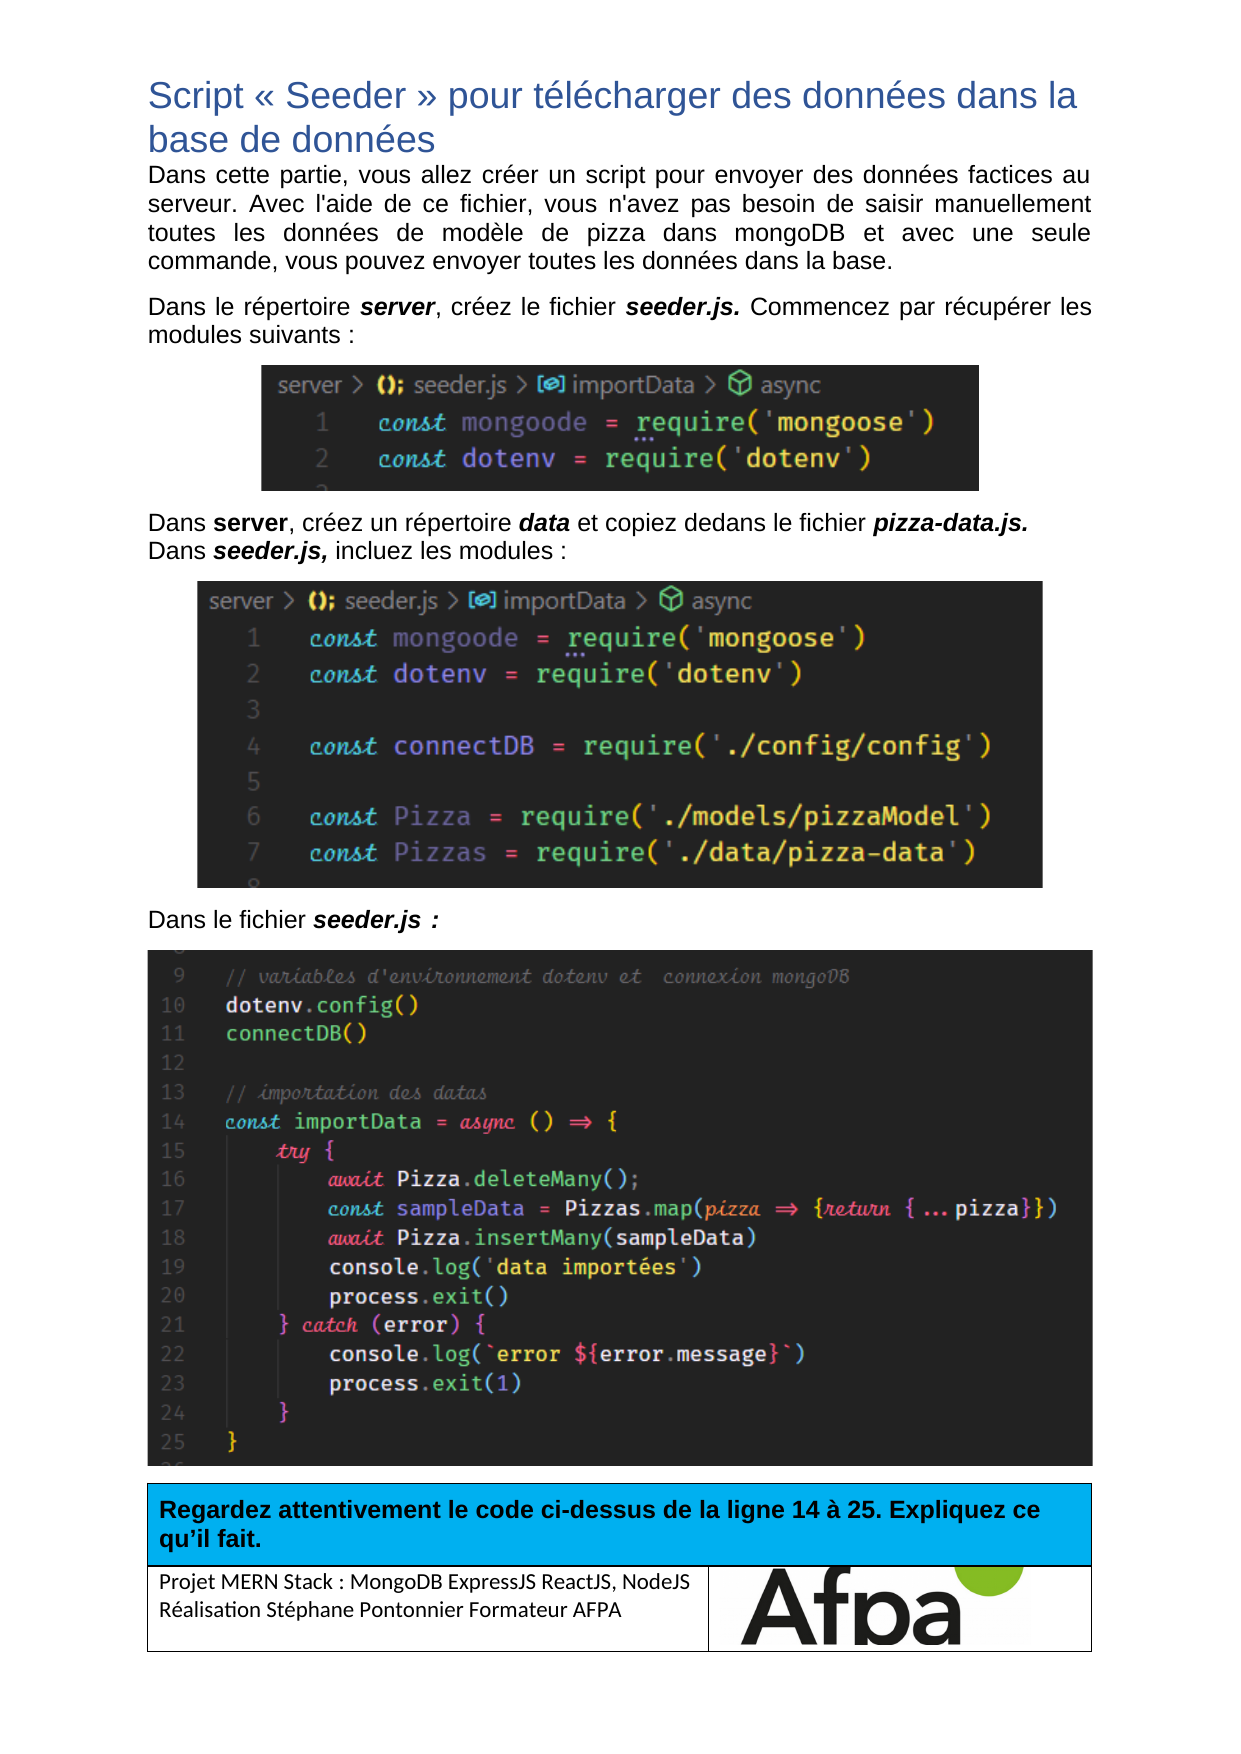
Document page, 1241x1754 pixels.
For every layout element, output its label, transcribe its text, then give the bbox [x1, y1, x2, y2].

text Dans cette partie, vous allez créer un script pour envoyer des données factices au serveur. Avec l'aide de ce fichier, vous n'avez pas besoin de saisir manuellement toutes les données de modèle de pizza dans mongoDB et avec une seule commande, vous pouvez envoyer toutes les données dans la base. [148, 160, 1093, 275]
text Dans server, créez un répertoire data et copiez dedans le fichier pizza-data.js. Dans seeder.js, incluez les modules : [148, 507, 1093, 565]
text Dans le répertoire server, créez le fichier seeder.js. Commencez par récupérer les modules suivants : [148, 292, 1093, 349]
table_header Regardez attentivement le code ci-dessus de la ligne 14 à 25. Expliquez ce qu’il fait. [148, 1484, 1091, 1565]
subtitle Script « Seeder » pour télécharger des données dans la base de données [148, 74, 1093, 160]
text Dans le fichier seeder.js : [148, 905, 1093, 933]
